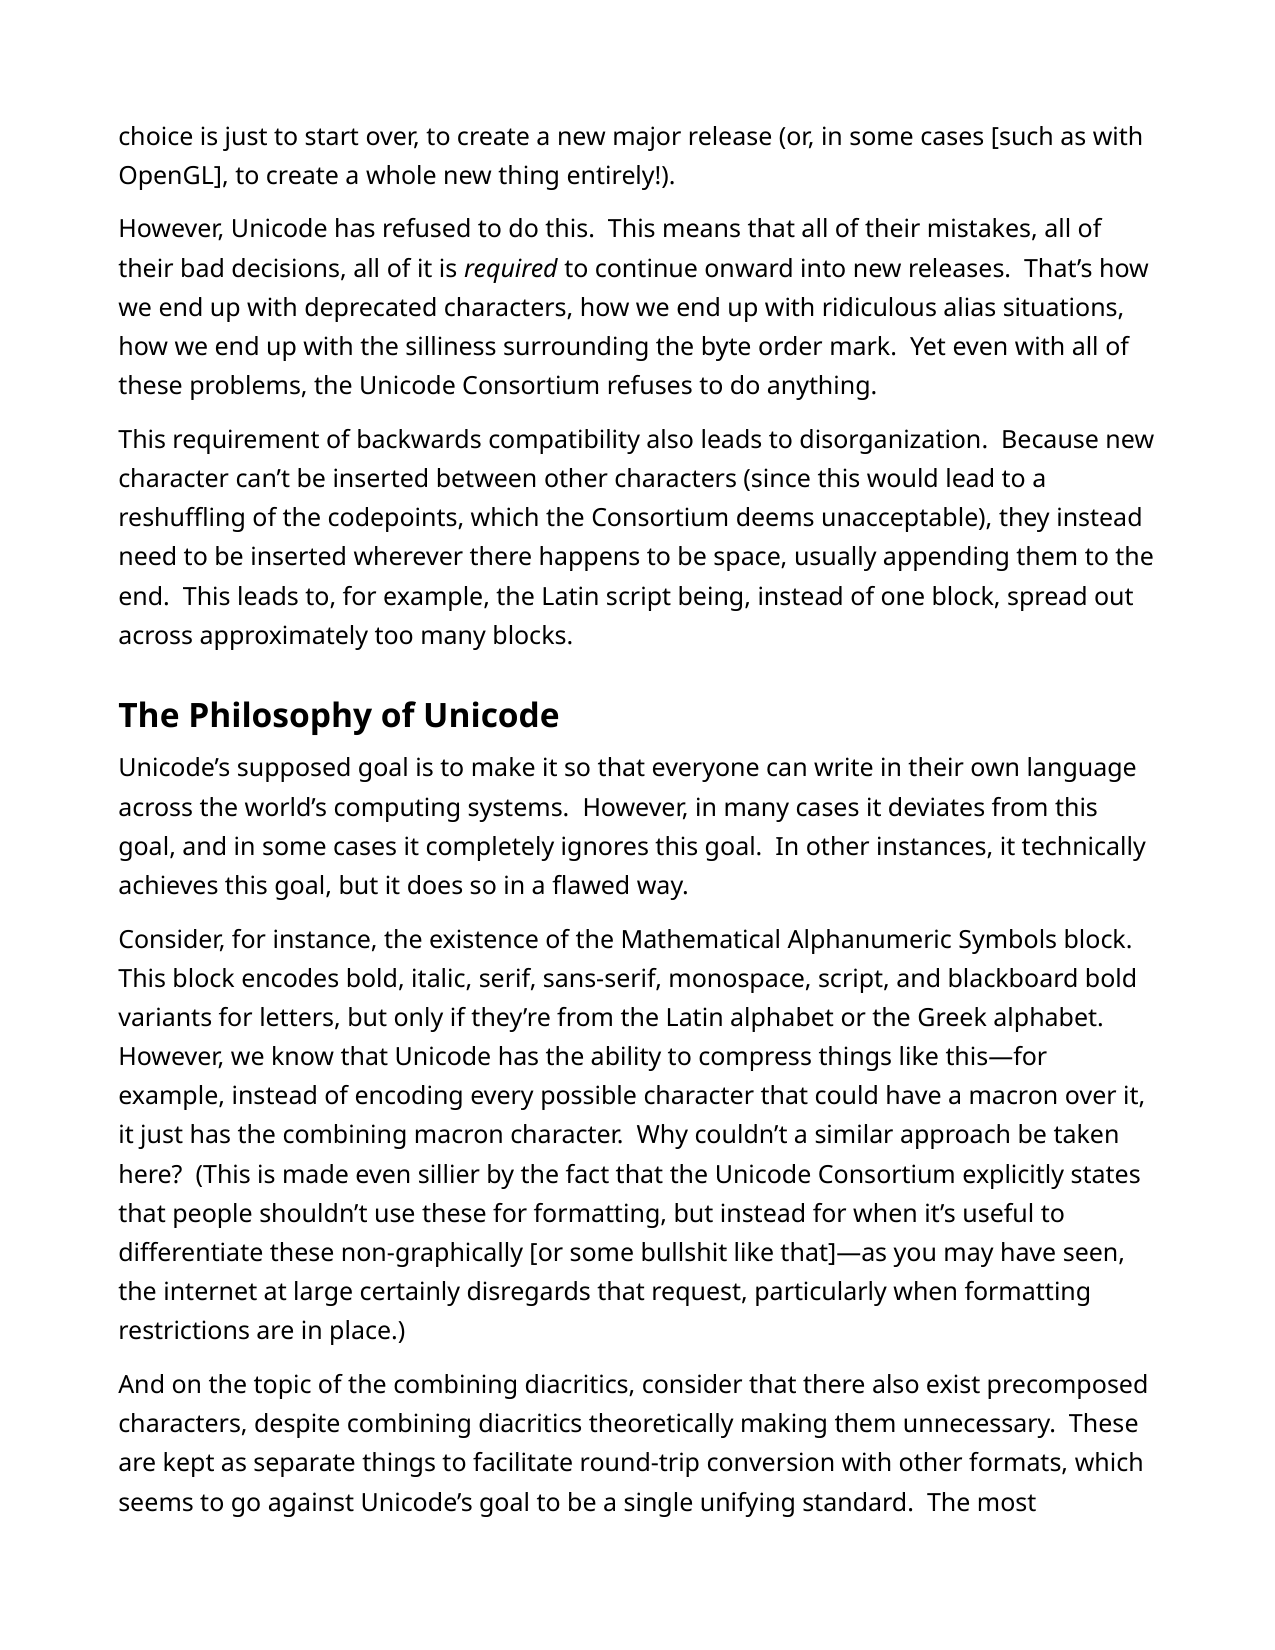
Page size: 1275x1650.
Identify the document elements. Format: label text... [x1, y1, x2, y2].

text Unicode’s supposed goal is to make it so that everyone can write in their own language across the world’s computing systems. However, in many cases it deviates from this goal, and in some cases it completely ignores this goal. In other instances, it technically achieves this goal, but it does so in a flawed way. [118, 750, 1157, 902]
subtitle The Philosophy of Unicode [118, 692, 1157, 738]
text Consider, for instance, the existence of the Mathematical Alphanumeric Symbols block. This block encodes bold, italic, serif, sans-serif, monospace, script, and blackboard bold variants for letters, but only if they’re from the Latin alphabet or the Greek alphabet. However, we know that Unicode has the ability to compress things like this—for example, instead of encoding every possible character that could have a macron over it, it just has the combining macron character. Why couldn’t a similar approach be taken here? (This is made even sillier by the fact that the Unicode Consortium explicitly states that people shouldn’t use these for formatting, but instead for when it’s useful to differentiate these non-graphically [or some bullshit like that]—as you may have seen, the internet at large certainly disregards that request, particularly when formatting restrictions are in place.) [118, 921, 1157, 1347]
text And on the topic of the combining diacritics, consider that there also exist precomposed characters, despite combining diacritics theoretically making them unnecessary. These are kept as separate things to facilitate round-trip conversion with other formats, which seems to go against Unicode’s goal to be a single unifying standard. The most [118, 1367, 1157, 1518]
text This requirement of backwards compatibility also leads to disorganization. Because new character can’t be inserted between other characters (since this would lead to a reshuffling of the codepoints, which the Consortium deems unacceptable), they instead need to be inserted wherever there happens to be space, usually appending them to the end. This leads to, for example, the Latin script being, instead of one block, spread out across approximately too many blocks. [118, 421, 1157, 651]
text choice is just to start over, to create a new major release (or, in some cases [such as with OpenGL], to create a whole new thing entirely!). [118, 118, 1157, 191]
text However, Unicode has refused to do this. This means that all of their mistakes, all of their bad decisions, all of it is required to continue onward into new releases. That’s how we end up with deprecated characters, how we end up with ridiculous alias situations, how we end up with the silliness surrounding the byte order mark. Yet even with all of these problems, the Unicode Consortium refuses to do anything. [118, 211, 1157, 402]
